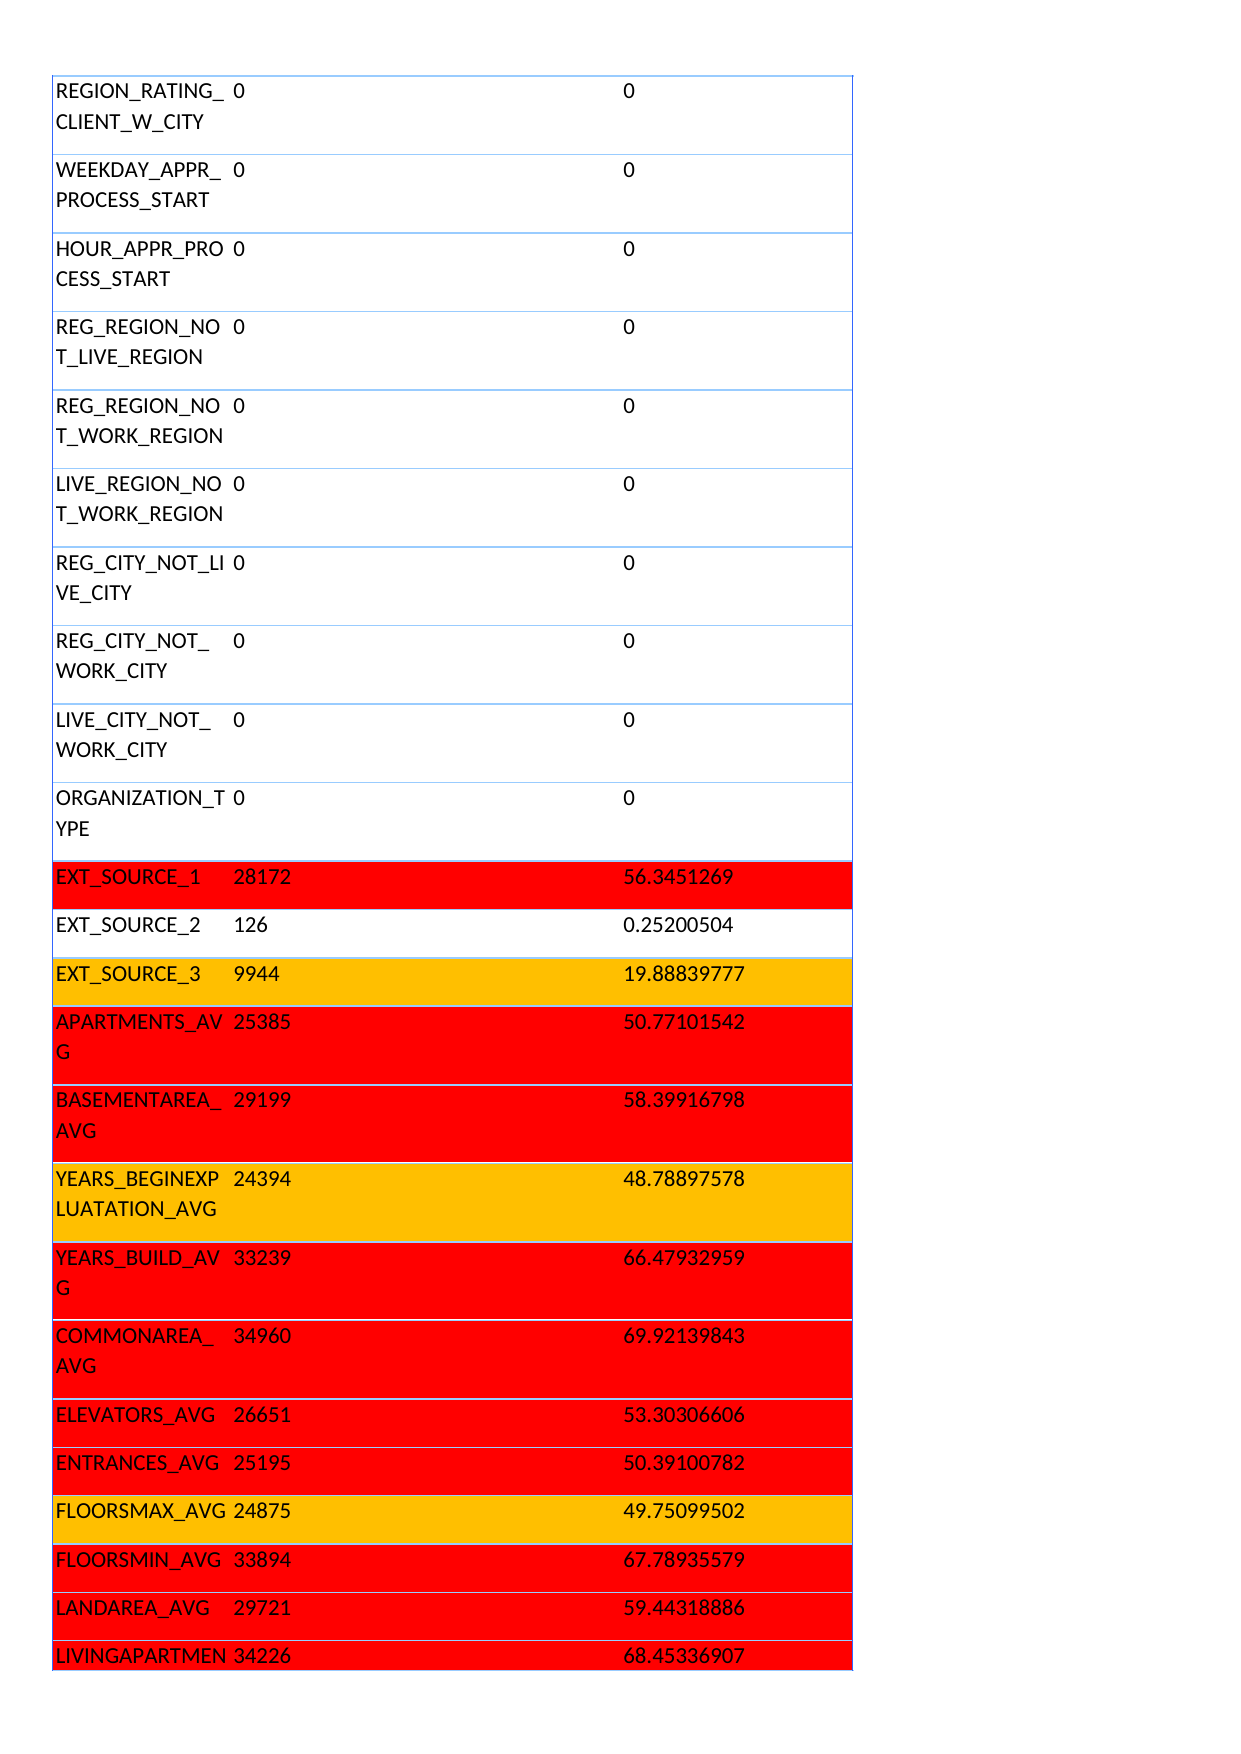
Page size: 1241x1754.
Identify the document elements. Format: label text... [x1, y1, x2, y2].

table_cell LIVE_REGION_NOT_WORK_REGION [53, 469, 230, 546]
table_cell 0 [230, 783, 620, 860]
table_cell 0 [620, 783, 852, 860]
table_cell ORGANIZATION_TYPE [53, 783, 230, 860]
table_cell EXT_SOURCE_3 [53, 959, 230, 1005]
table_cell 0 [620, 77, 852, 153]
table_cell 33894 [230, 1545, 620, 1591]
table_cell 34960 [230, 1321, 620, 1398]
table_cell REG_CITY_NOT_LIVE_CITY [53, 548, 230, 625]
table_cell WEEKDAY_APPR_PROCESS_START [53, 155, 230, 232]
table_cell REG_REGION_NOT_LIVE_REGION [53, 312, 230, 389]
table_cell BASEMENTAREA_AVG [53, 1086, 230, 1162]
table_cell 28172 [230, 862, 620, 909]
table_cell 24875 [230, 1496, 620, 1543]
table_cell 9944 [230, 959, 620, 1005]
table_cell 0 [230, 391, 620, 468]
table_cell 56.3451269 [620, 862, 852, 909]
table_cell 0 [230, 312, 620, 389]
table_cell 50.77101542 [620, 1007, 852, 1084]
table_cell 66.47932959 [620, 1243, 852, 1319]
table_cell 0 [230, 77, 620, 153]
table_cell 19.88839777 [620, 959, 852, 1005]
table_cell HOUR_APPR_PROCESS_START [53, 234, 230, 311]
table_cell 0 [230, 469, 620, 546]
table_cell 0 [230, 705, 620, 782]
table_cell 33239 [230, 1243, 620, 1319]
table_cell 0 [620, 312, 852, 389]
table_cell APARTMENTS_AVG [53, 1007, 230, 1084]
table_cell 0 [620, 705, 852, 782]
table_cell 0.25200504 [620, 910, 852, 957]
table_cell 29199 [230, 1086, 620, 1162]
table_cell FLOORSMAX_AVG [53, 1496, 230, 1543]
table_cell 25385 [230, 1007, 620, 1084]
table_cell 0 [620, 626, 852, 703]
table_cell LANDAREA_AVG [53, 1593, 230, 1640]
table_cell 68.45336907 [620, 1641, 852, 1670]
table_cell LIVINGAPARTMEN [53, 1641, 230, 1670]
table_cell 34226 [230, 1641, 620, 1670]
table_cell 50.39100782 [620, 1448, 852, 1495]
table_cell 0 [230, 234, 620, 311]
table_cell 25195 [230, 1448, 620, 1495]
table_cell 0 [230, 155, 620, 232]
table_cell 69.92139843 [620, 1321, 852, 1398]
table_cell 126 [230, 910, 620, 957]
table_cell YEARS_BEGINEXPLUATATION_AVG [53, 1164, 230, 1241]
table_cell 67.78935579 [620, 1545, 852, 1591]
table_cell 0 [230, 626, 620, 703]
table_cell ELEVATORS_AVG [53, 1400, 230, 1446]
table_cell REG_CITY_NOT_WORK_CITY [53, 626, 230, 703]
table_cell 0 [620, 234, 852, 311]
table_cell COMMONAREA_AVG [53, 1321, 230, 1398]
table_cell EXT_SOURCE_2 [53, 910, 230, 957]
table_cell FLOORSMIN_AVG [53, 1545, 230, 1591]
table_cell 49.75099502 [620, 1496, 852, 1543]
table_cell 0 [620, 391, 852, 468]
table_cell 24394 [230, 1164, 620, 1241]
table_cell 0 [230, 548, 620, 625]
table_cell 58.39916798 [620, 1086, 852, 1162]
table_cell 26651 [230, 1400, 620, 1446]
table_cell REG_REGION_NOT_WORK_REGION [53, 391, 230, 468]
table_cell 59.44318886 [620, 1593, 852, 1640]
table_cell 0 [620, 548, 852, 625]
table_cell 53.30306606 [620, 1400, 852, 1446]
table_cell EXT_SOURCE_1 [53, 862, 230, 909]
table_cell 0 [620, 469, 852, 546]
table_cell 0 [620, 155, 852, 232]
table_cell 48.78897578 [620, 1164, 852, 1241]
table_cell 29721 [230, 1593, 620, 1640]
table_cell YEARS_BUILD_AVG [53, 1243, 230, 1319]
table_cell LIVE_CITY_NOT_WORK_CITY [53, 705, 230, 782]
table_cell REGION_RATING_CLIENT_W_CITY [53, 77, 230, 153]
table_cell ENTRANCES_AVG [53, 1448, 230, 1495]
